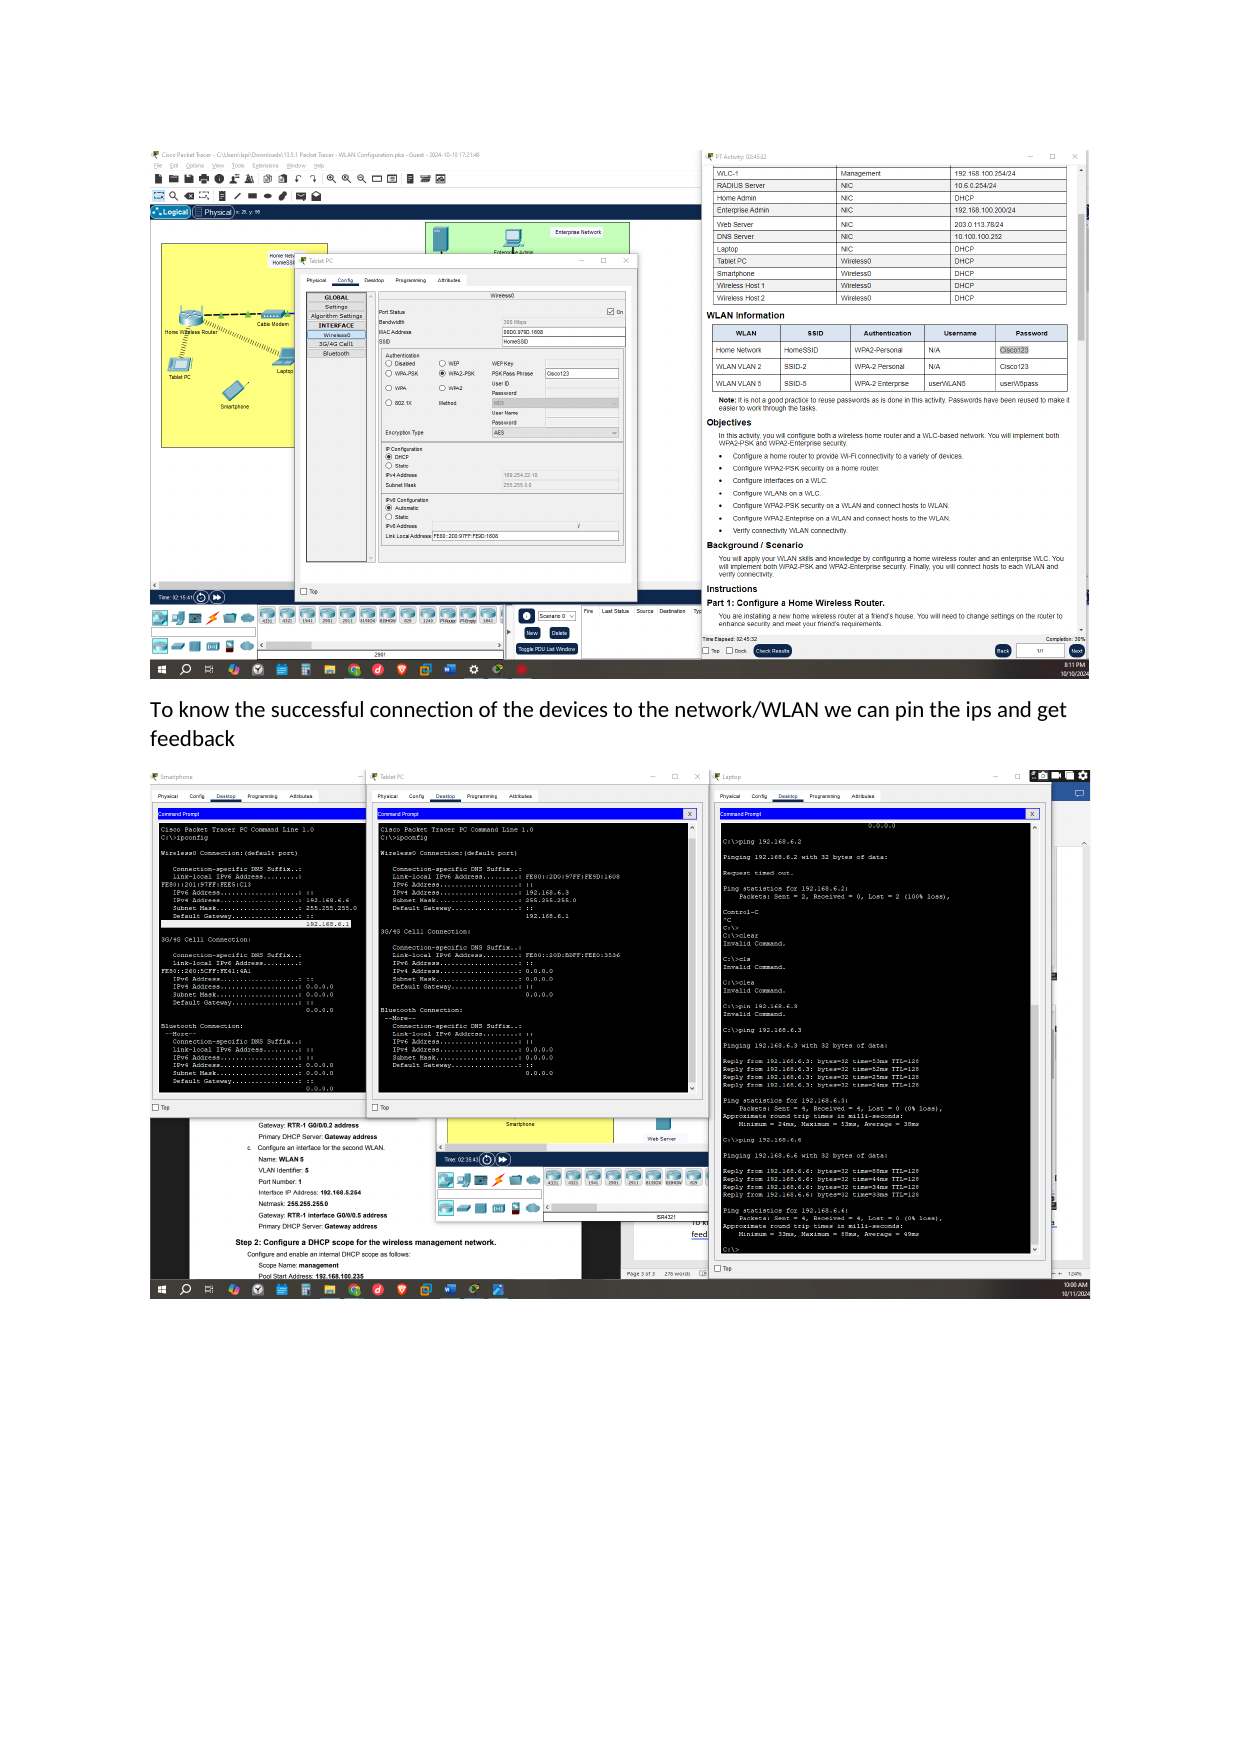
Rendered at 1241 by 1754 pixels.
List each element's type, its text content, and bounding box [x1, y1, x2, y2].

text To know the successful connection of the devices to the network/WLAN we can pin the ips and get feedback [150, 696, 1090, 752]
